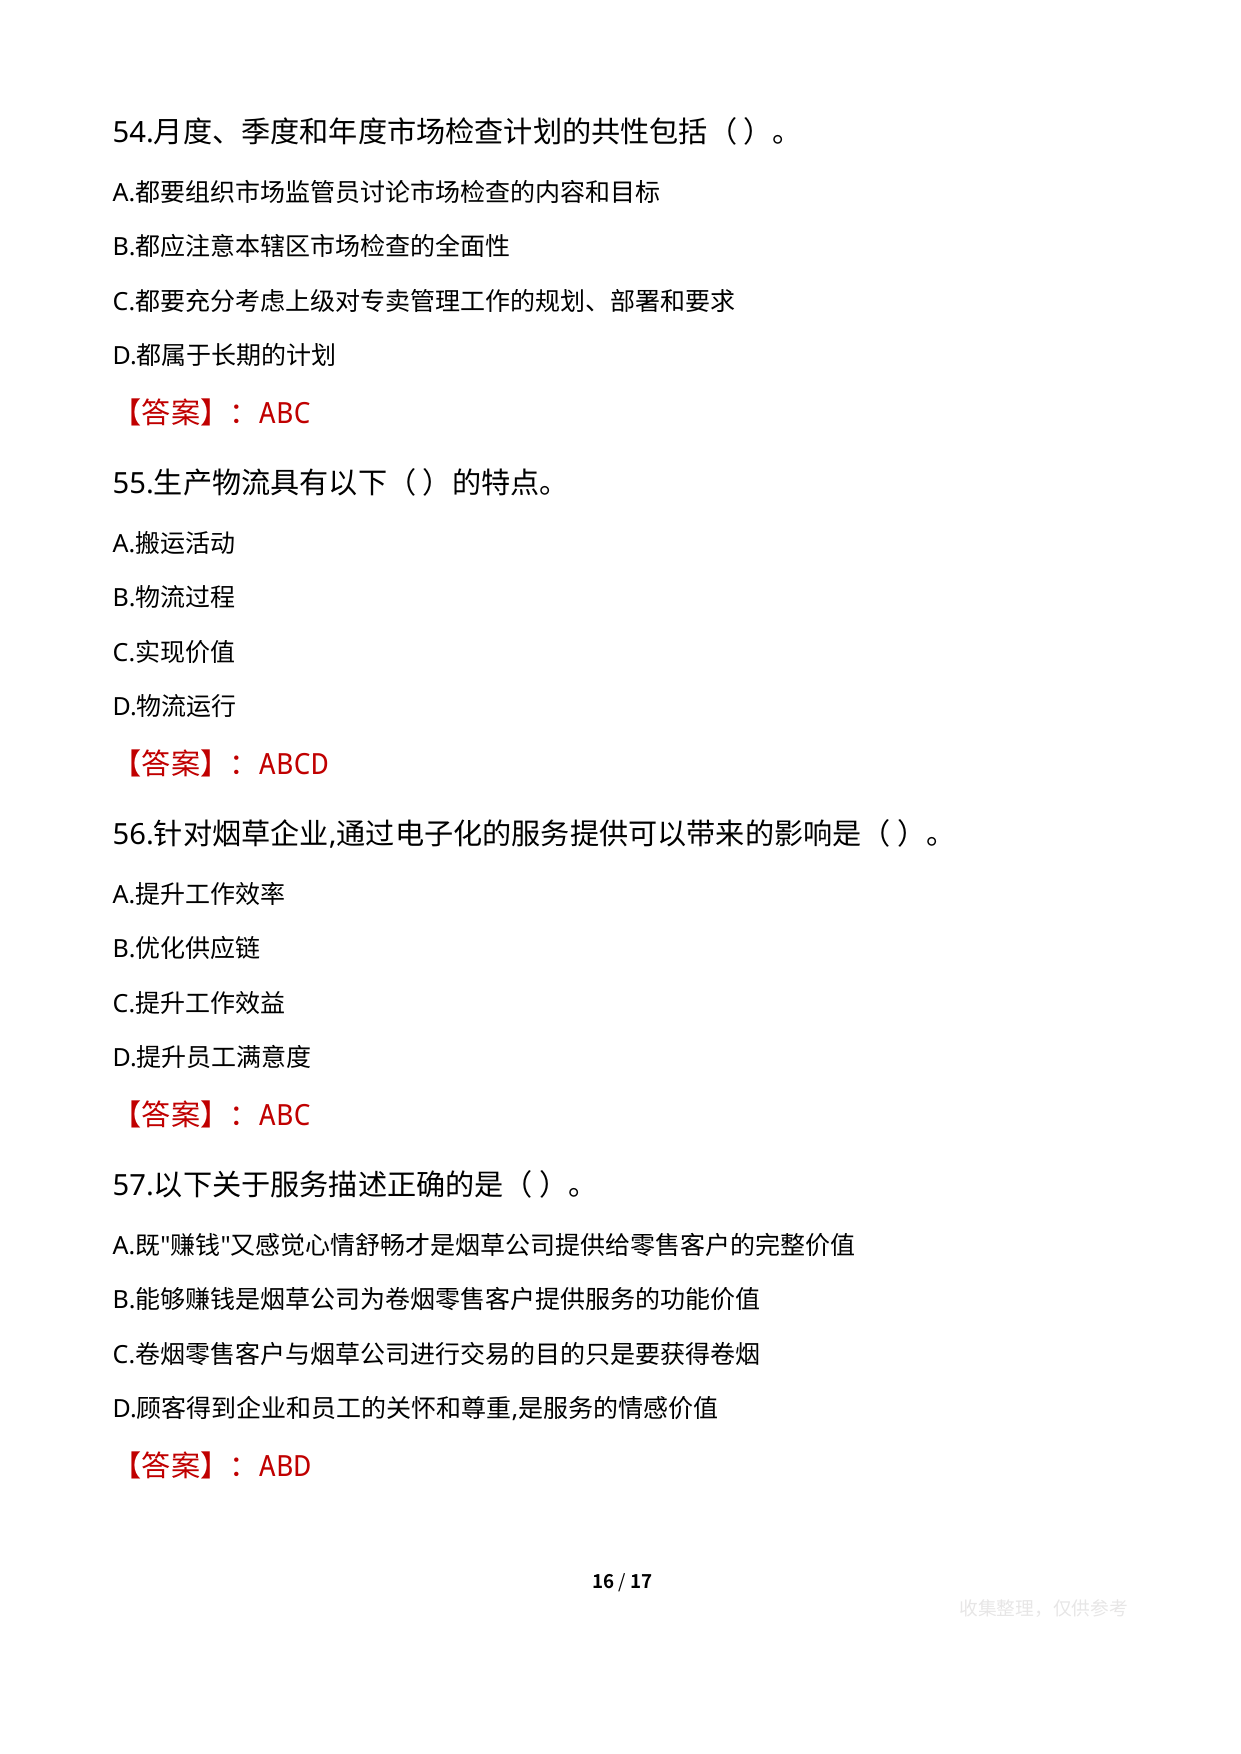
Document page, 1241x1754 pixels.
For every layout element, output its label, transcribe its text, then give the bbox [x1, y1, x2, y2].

text C.提升工作效益 [112, 983, 1128, 1019]
text 【答案】：ABC [112, 390, 1128, 432]
text A.都要组织市场监管员讨论市场检查的内容和目标 [112, 172, 1128, 208]
text D.顾客得到企业和员工的关怀和尊重,是服务的情感价值 [112, 1388, 1128, 1425]
text D.物流运行 [112, 686, 1128, 723]
text C.卷烟零售客户与烟草公司进行交易的目的只是要获得卷烟 [112, 1334, 1128, 1370]
text B.都应注意本辖区市场检查的全面性 [112, 227, 1128, 263]
text 【答案】：ABCD [112, 741, 1128, 783]
text 【答案】：ABD [112, 1443, 1128, 1485]
text 【答案】：ABC [112, 1092, 1128, 1134]
text 55.生产物流具有以下（ ）的特点。 [112, 460, 1128, 502]
text 56.针对烟草企业,通过电子化的服务提供可以带来的影响是（ ）。 [112, 811, 1128, 853]
text A.提升工作效率 [112, 874, 1128, 911]
text B.物流过程 [112, 578, 1128, 614]
text B.能够赚钱是烟草公司为卷烟零售客户提供服务的功能价值 [112, 1280, 1128, 1316]
text B.优化供应链 [112, 929, 1128, 965]
text D.提升员工满意度 [112, 1037, 1128, 1074]
text C.都要充分考虑上级对专卖管理工作的规划、部署和要求 [112, 281, 1128, 317]
text A.搬运活动 [112, 523, 1128, 559]
text 54.月度、季度和年度市场检查计划的共性包括（ ）。 [112, 109, 1128, 151]
text D.都属于长期的计划 [112, 335, 1128, 372]
text 57.以下关于服务描述正确的是（ ）。 [112, 1162, 1128, 1204]
text A.既"赚钱"又感觉心情舒畅才是烟草公司提供给零售客户的完整价值 [112, 1225, 1128, 1262]
text C.实现价值 [112, 632, 1128, 668]
